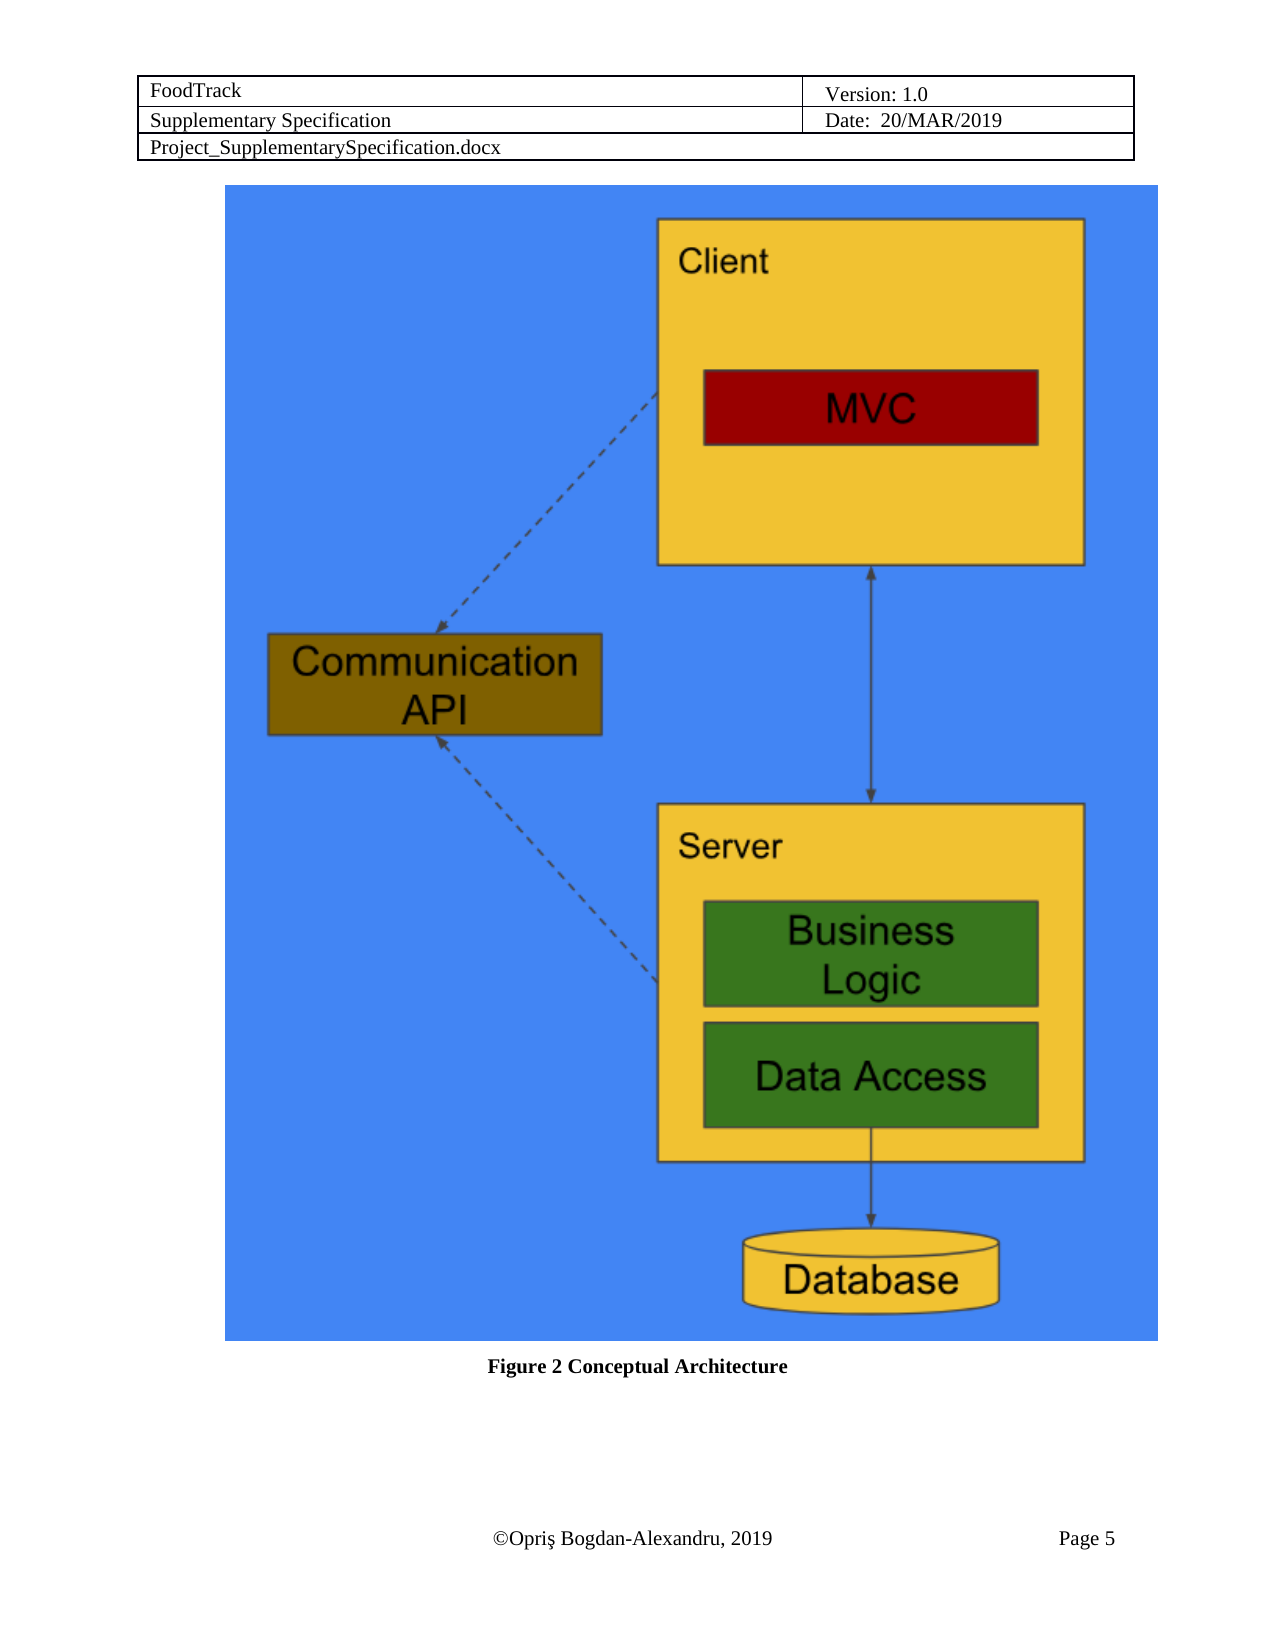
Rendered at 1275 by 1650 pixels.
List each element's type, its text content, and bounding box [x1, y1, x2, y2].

text Figure 2 Conceptual Architecture [150, 1353, 1125, 1378]
picture [225, 185, 1158, 1341]
